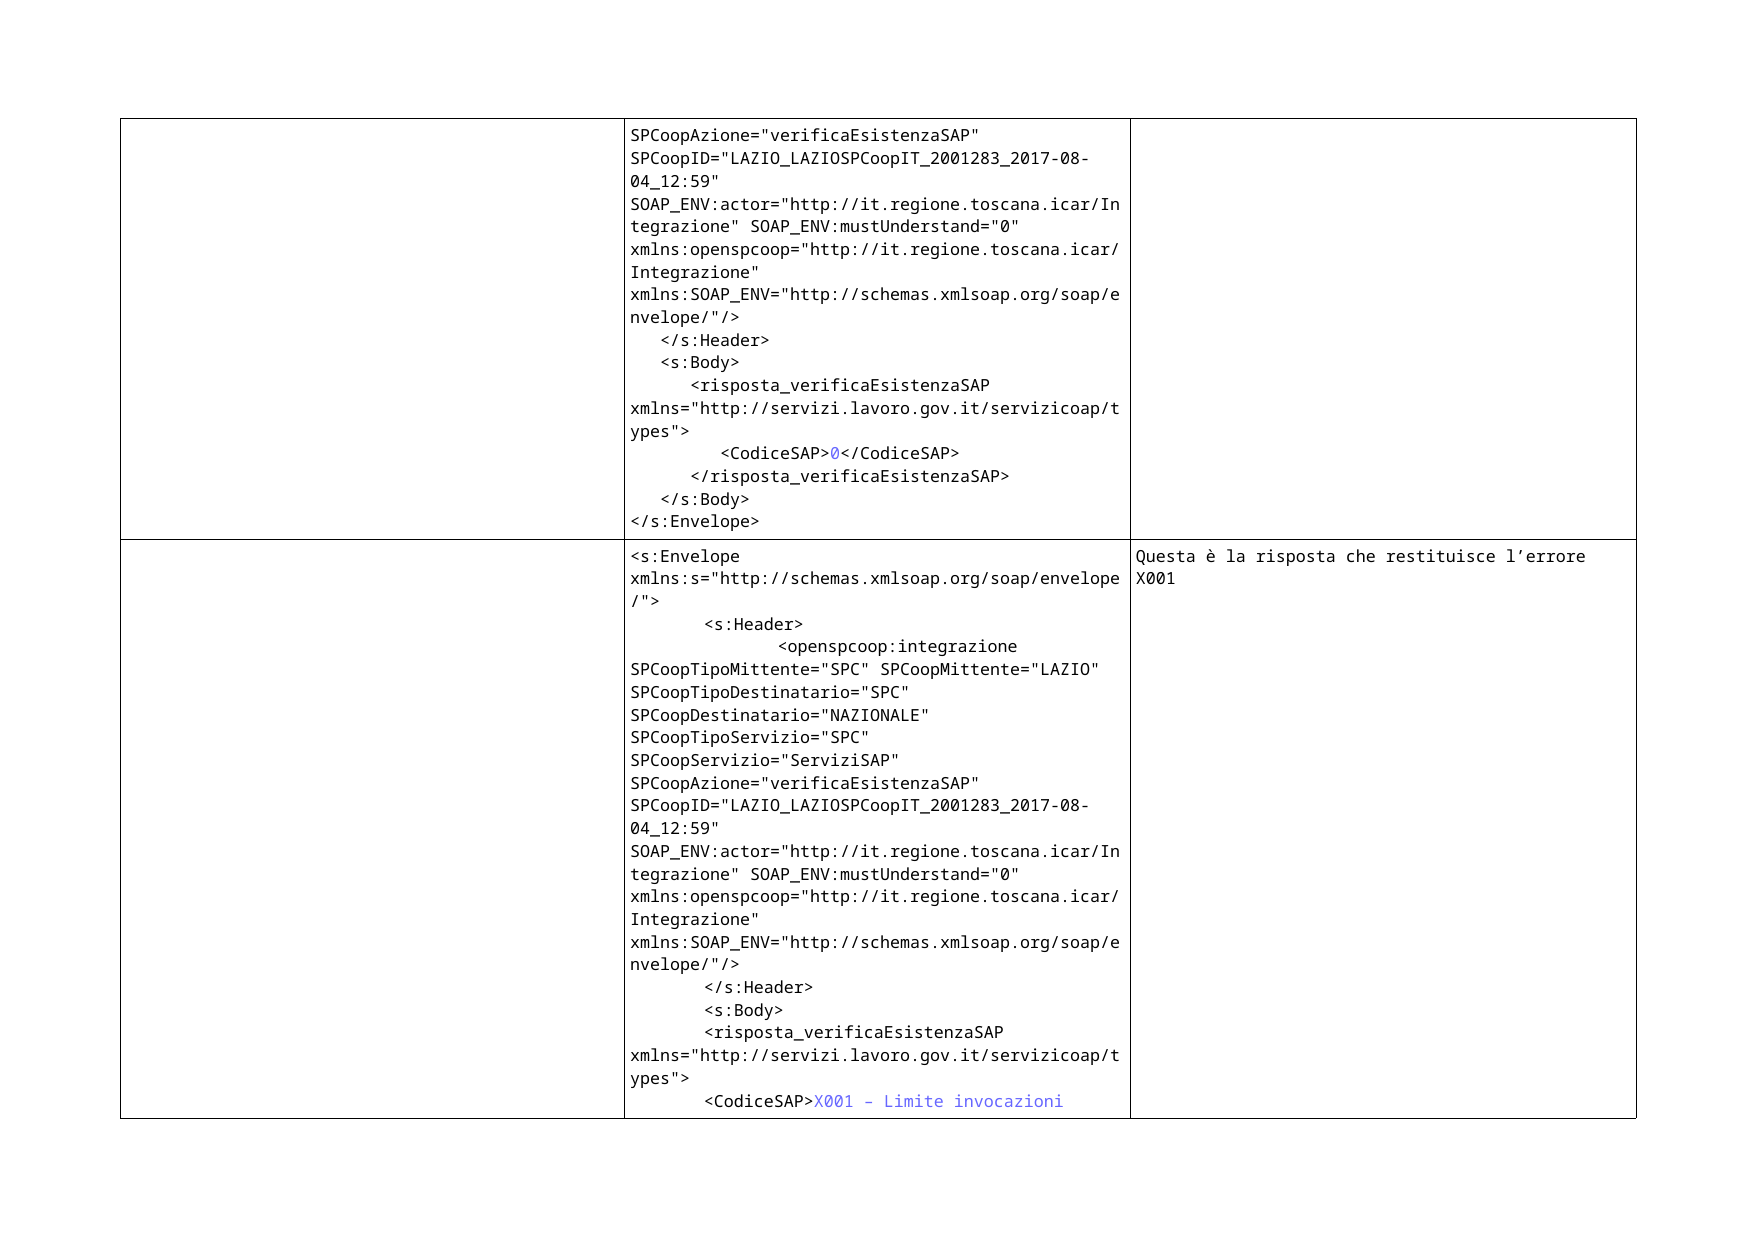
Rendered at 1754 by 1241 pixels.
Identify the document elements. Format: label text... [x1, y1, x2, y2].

table_cell <s:Envelope xmlns:s="http://schemas.xmlsoap.org/soap/envelope/"> <s:Header> <openspcoop:integrazione SPCoopTipoMittente="SPC" SPCoopMittente="LAZIO" SPCoopTipoDestinatario="SPC" SPCoopDestinatario="NAZIONALE" SPCoopTipoServizio="SPC" SPCoopServizio="ServiziSAP" SPCoopAzione="verificaEsistenzaSAP" SPCoopID="LAZIO_LAZIOSPCoopIT_2001283_2017-08-04_12:59" SOAP_ENV:actor="http://it.regione.toscana.icar/Integrazione" SOAP_ENV:mustUnderstand="0" xmlns:openspcoop="http://it.regione.toscana.icar/Integrazione" xmlns:SOAP_ENV="http://schemas.xmlsoap.org/soap/envelope/"/> </s:Header> <s:Body> <risposta_verificaEsistenzaSAP xmlns="http://servizi.lavoro.gov.it/servizicoap/types"> <CodiceSAP>X001 – Limite invocazioni [625, 540, 1130, 1118]
table_cell SPCoopAzione="verificaEsistenzaSAP" SPCoopID="LAZIO_LAZIOSPCoopIT_2001283_2017-08-04_12:59" SOAP_ENV:actor="http://it.regione.toscana.icar/Integrazione" SOAP_ENV:mustUnderstand="0" xmlns:openspcoop="http://it.regione.toscana.icar/Integrazione" xmlns:SOAP_ENV="http://schemas.xmlsoap.org/soap/envelope/"/> </s:Header> <s:Body> <risposta_verificaEsistenzaSAP xmlns="http://servizi.lavoro.gov.it/servizicoap/types"> <CodiceSAP>0</CodiceSAP> </risposta_verificaEsistenzaSAP> </s:Body> </s:Envelope> [625, 119, 1130, 538]
table_cell [121, 119, 624, 538]
table_cell [1131, 119, 1636, 538]
table_cell Questa è la risposta che restituisce l’errore X001 [1131, 540, 1636, 1118]
table_cell [121, 540, 624, 1118]
